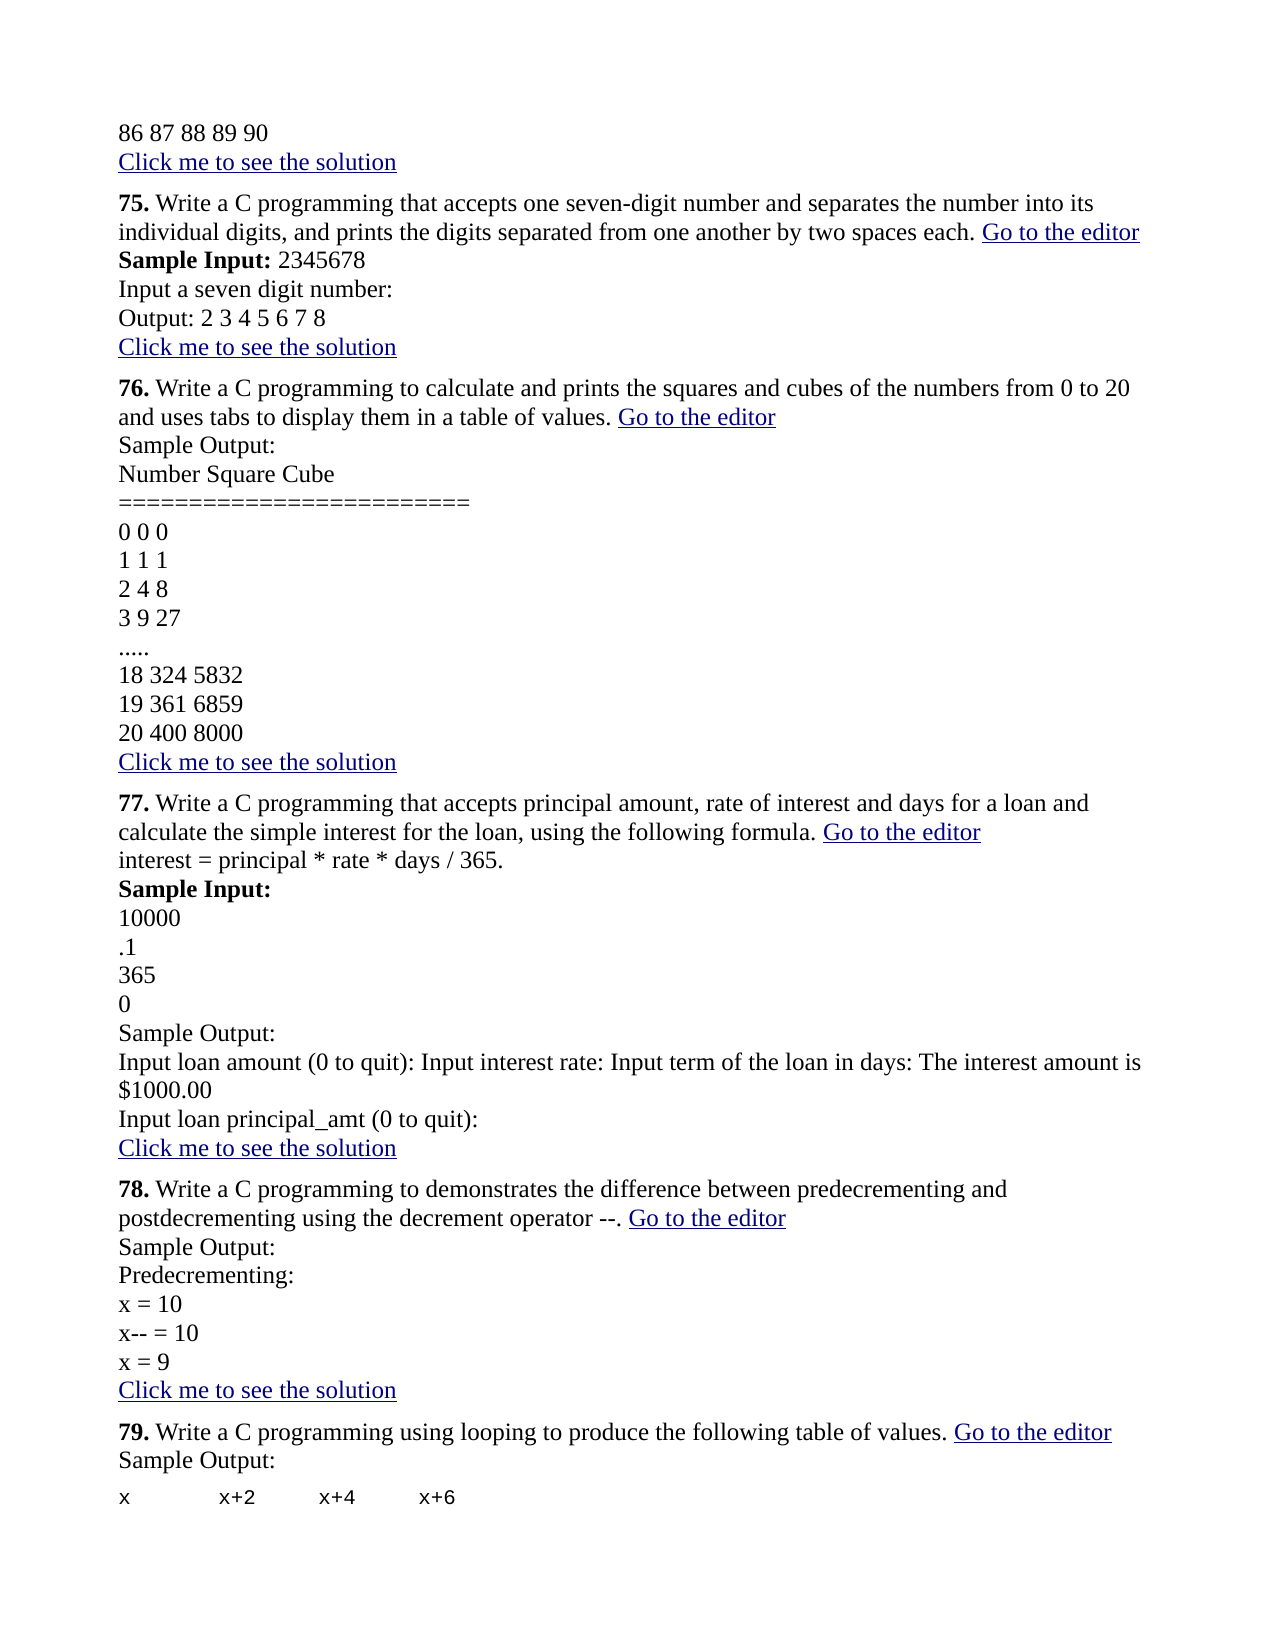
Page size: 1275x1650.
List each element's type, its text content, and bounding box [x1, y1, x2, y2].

text x x+2 x+4 x+6 [118, 1487, 1157, 1511]
text 78. Write a C programming to demonstrates the difference between predecrementing and postdecrementing using the decrement operator --. Go to the editor Sample Output: Predecrementing: x = 10 x-- = 10 x = 9 Click me to see the solution [118, 1174, 1157, 1404]
text 77. Write a C programming that accepts principal amount, rate of interest and days for a loan and calculate the simple interest for the loan, using the following formula. Go to the editor interest = principal * rate * days / 365. Sample Input: 10000 .1 365 0 Sample Output: Input loan amount (0 to quit): Input interest rate: Input term of the loan in days: The interest amount is $1000.00 Input loan principal_amt (0 to quit): Click me to see the solution [118, 788, 1157, 1162]
text 86 87 88 89 90 Click me to see the solution [118, 118, 1157, 176]
text 79. Write a C programming using looping to produce the following table of values. Go to the editor Sample Output: [118, 1417, 1157, 1474]
text 76. Write a C programming to calculate and prints the squares and cubes of the numbers from 0 to 20 and uses tabs to display them in a table of values. Go to the editor Sample Output: Number Square Cube ========================= 0 0 0 1 1 1 2 4 8 3 9 27 ..... 18 324 5832 19 361 6859 20 400 8000 Click me to see the solution [118, 373, 1157, 776]
text 75. Write a C programming that accepts one seven-digit number and separates the number into its individual digits, and prints the digits separated from one another by two spaces each. Go to the editor Sample Input: 2345678 Input a seven digit number: Output: 2 3 4 5 6 7 8 Click me to see the solution [118, 188, 1157, 361]
